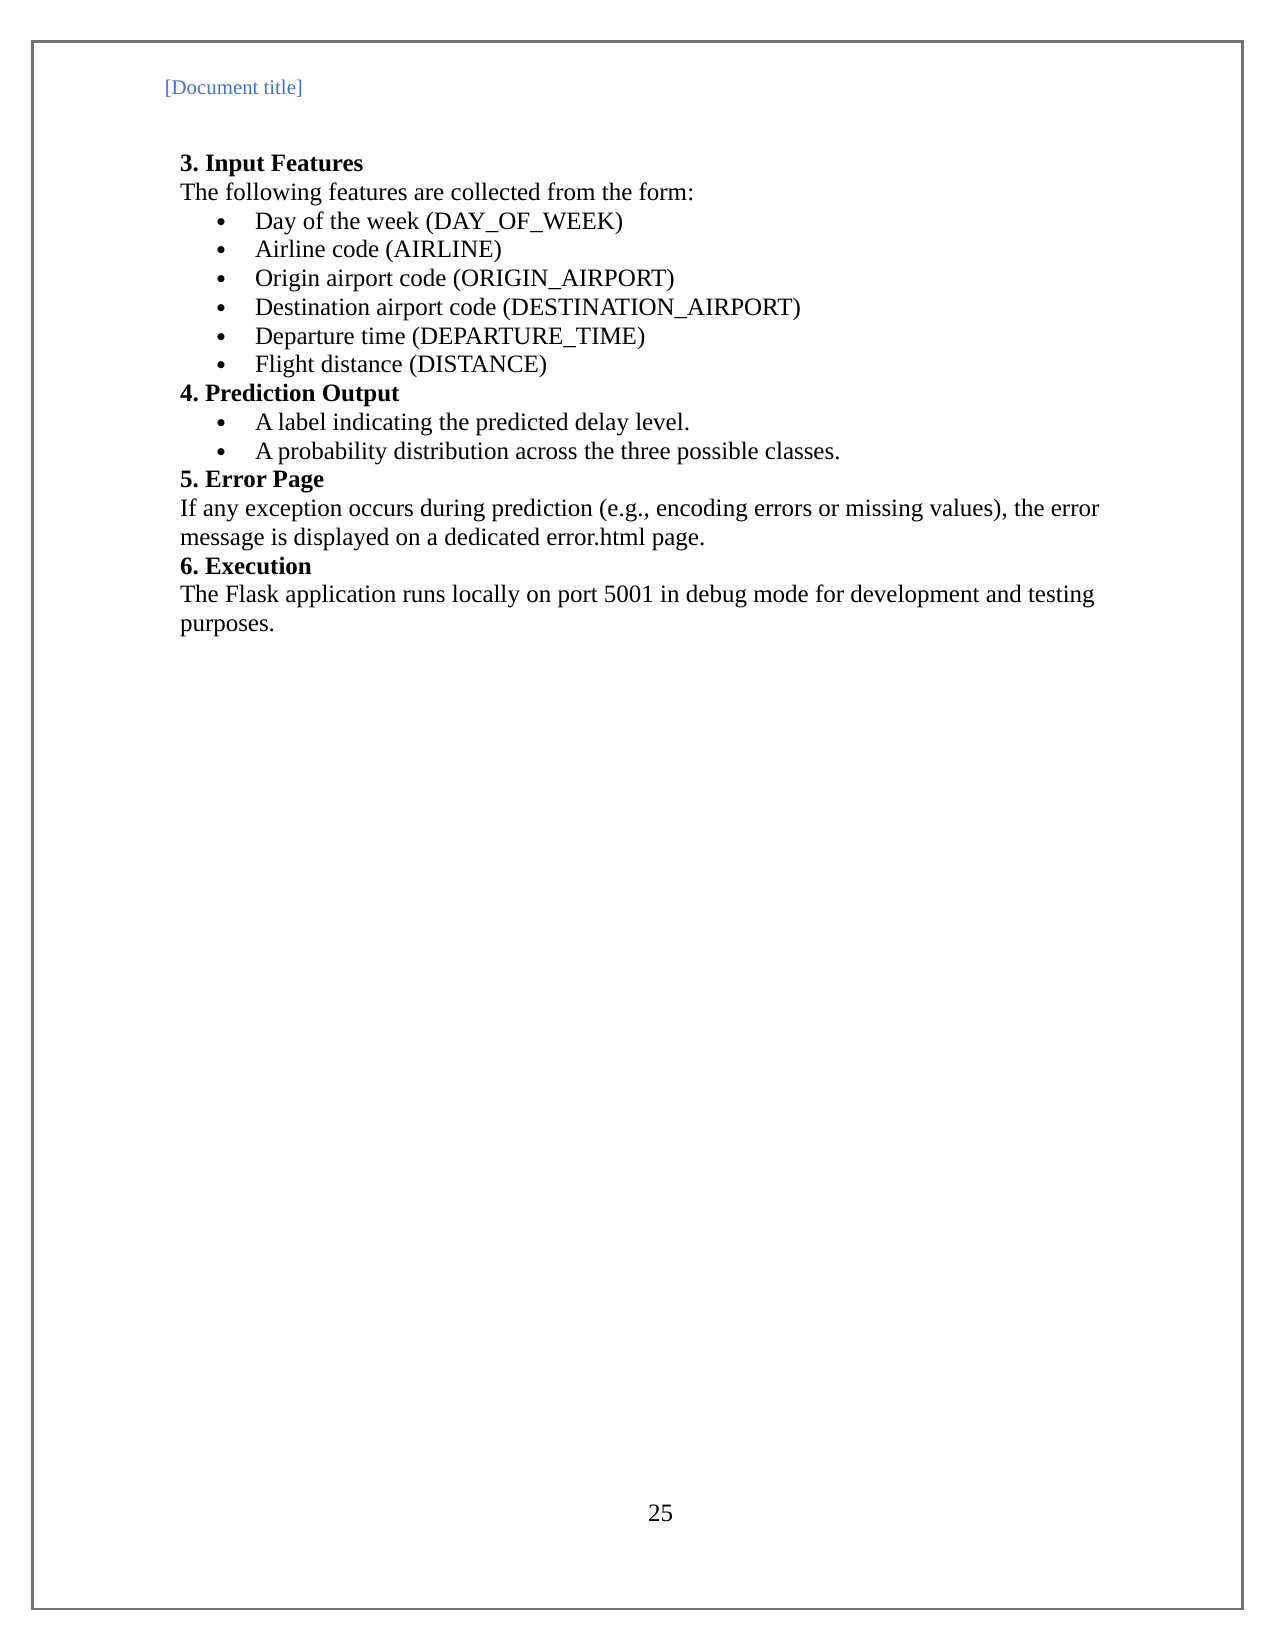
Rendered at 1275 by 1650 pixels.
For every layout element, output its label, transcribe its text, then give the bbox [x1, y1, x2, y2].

text If any exception occurs during prediction (e.g., encoding errors or missing values), the error message is displayed on a dedicated error.html page. [180, 493, 1141, 551]
list Origin airport code (ORIGIN_AIRPORT) [217, 263, 1141, 292]
text 4. Prediction Output [180, 378, 1141, 407]
list Airline code (AIRLINE) [217, 234, 1141, 263]
list A label indicating the predicted delay level. [217, 407, 1141, 436]
list Day of the week (DAY_OF_WEEK) [217, 206, 1141, 234]
text 6. Execution [180, 551, 1141, 579]
list Flight distance (DISTANCE) [217, 349, 1141, 378]
list Departure time (DEPARTURE_TIME) [217, 321, 1141, 349]
text The following features are collected from the form: [180, 177, 1141, 206]
text 5. Error Page [180, 464, 1141, 493]
list Destination airport code (DESTINATION_AIRPORT) [217, 292, 1141, 321]
text 3. Input Features [180, 148, 1141, 177]
text The Flask application runs locally on port 5001 in debug mode for development and testing purposes. [180, 579, 1141, 637]
list A probability distribution across the three possible classes. [217, 436, 1141, 464]
